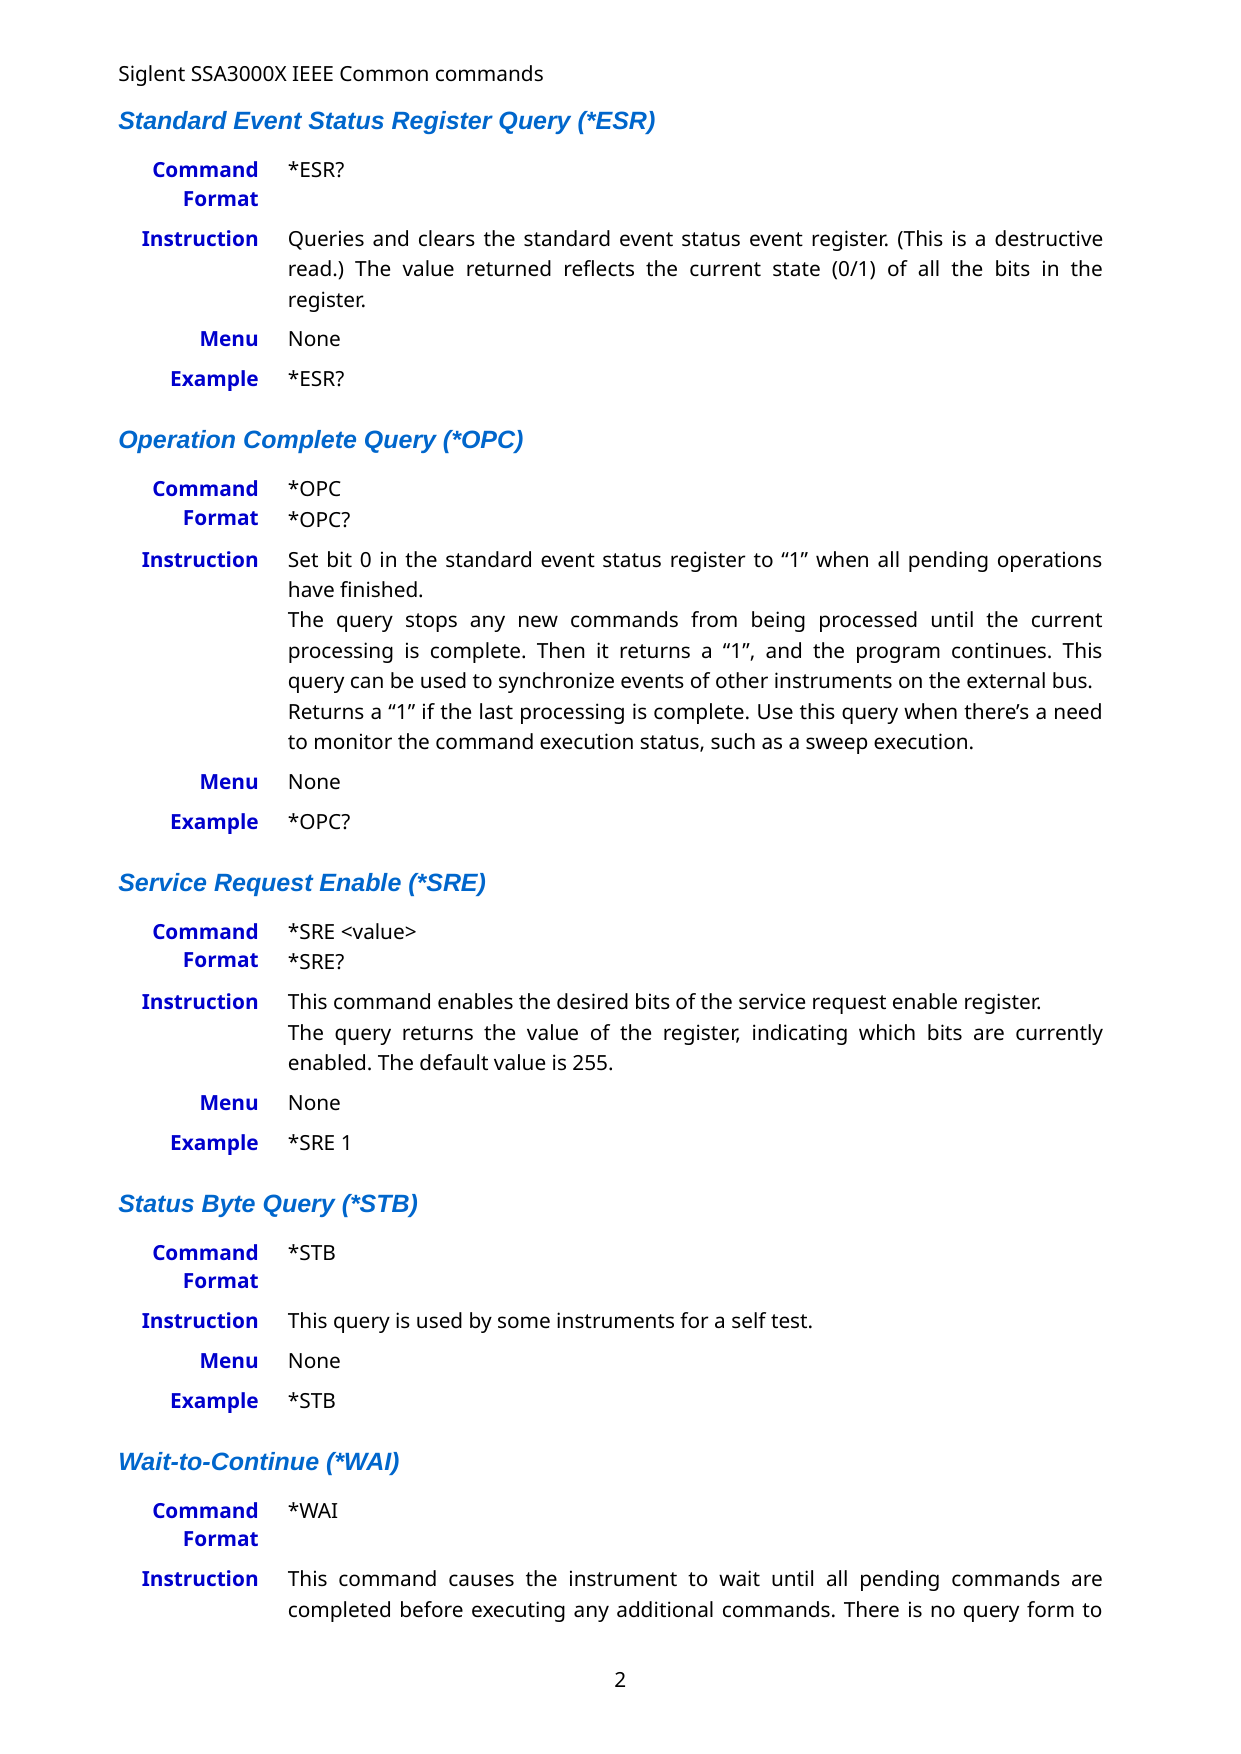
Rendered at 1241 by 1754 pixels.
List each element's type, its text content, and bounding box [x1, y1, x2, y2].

table_header *STB [282, 1232, 1122, 1301]
table_cell Instruction [118, 982, 282, 1082]
table_cell Instruction [118, 539, 282, 761]
subtitle Operation Complete Query (*OPC) [118, 425, 1122, 454]
table_cell None [282, 319, 1122, 359]
table_cell Instruction [118, 1559, 282, 1629]
table_cell Instruction [118, 218, 282, 319]
table_cell Example [118, 801, 282, 841]
table_cell None [282, 1341, 1122, 1380]
table_cell None [282, 1083, 1122, 1122]
table_cell Menu [118, 319, 282, 359]
table_header Command Format [118, 1490, 282, 1559]
table_header *WAI [282, 1490, 1122, 1559]
table_cell This query is used by some instruments for a self test. [282, 1301, 1122, 1341]
subtitle Status Byte Query (*STB) [118, 1189, 1122, 1217]
table_header *SRE <value> *SRE? [282, 911, 1122, 982]
table_cell Menu [118, 1341, 282, 1380]
table_cell Example [118, 1122, 282, 1162]
table_header *OPC *OPC? [282, 469, 1122, 539]
subtitle Standard Event Status Register Query (*ESR) [118, 106, 1122, 135]
table_cell Example [118, 1380, 282, 1420]
table_cell *SRE 1 [282, 1122, 1122, 1162]
table_cell Queries and clears the standard event status event register. (This is a destructive read.) The value returned reflects the current state (0/1) of all the bits in the register. [282, 218, 1122, 319]
table_header Command Format [118, 469, 282, 539]
table_cell Menu [118, 1083, 282, 1122]
table_header Command Format [118, 150, 282, 218]
table_header *ESR? [282, 150, 1122, 218]
subtitle Wait-to-Continue (*WAI) [118, 1447, 1122, 1476]
table_cell None [282, 761, 1122, 801]
table_cell Menu [118, 761, 282, 801]
subtitle Service Request Enable (*SRE) [118, 868, 1122, 897]
table_cell *ESR? [282, 359, 1122, 399]
table_cell Set bit 0 in the standard event status register to “1” when all pending operations have finished. The query stops any new commands from being processed until the current processing is complete. Then it returns a “1”, and the program continues. This query can be used to synchronize events of other instruments on the external bus. Returns a “1” if the last processing is complete. Use this query when there’s a need to monitor the command execution status, such as a sweep execution. [282, 539, 1122, 761]
table_cell This command enables the desired bits of the service request enable register. The query returns the value of the register, indicating which bits are currently enabled. The default value is 255. [282, 982, 1122, 1082]
table_cell *STB [282, 1380, 1122, 1420]
table_cell Example [118, 359, 282, 399]
table_cell This command causes the instrument to wait until all pending commands are completed before executing any additional commands. There is no query form to [282, 1559, 1122, 1629]
table_cell Instruction [118, 1301, 282, 1341]
table_header Command Format [118, 911, 282, 982]
table_cell *OPC? [282, 801, 1122, 841]
table_header Command Format [118, 1232, 282, 1301]
